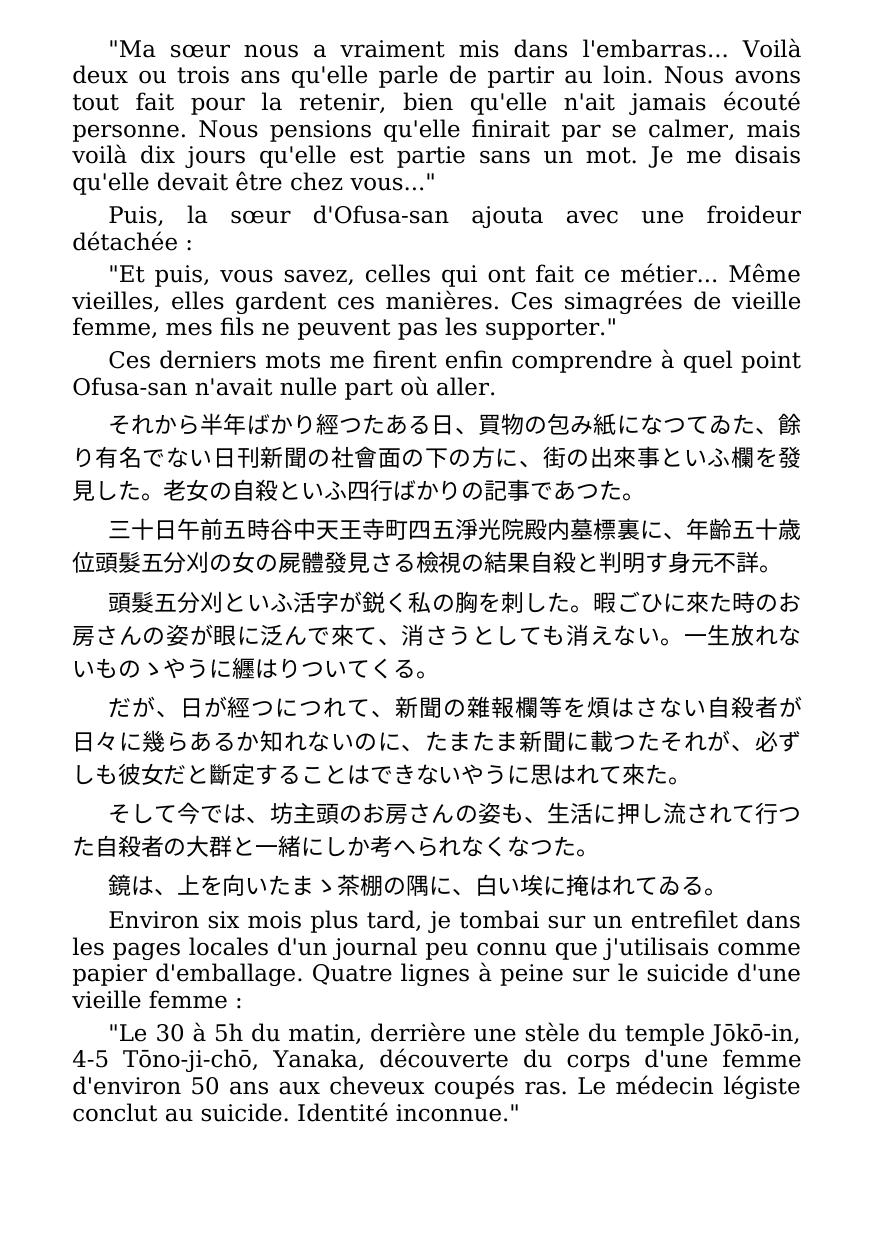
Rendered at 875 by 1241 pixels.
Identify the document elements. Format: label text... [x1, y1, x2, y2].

text "Et puis, vous savez, celles qui ont fait ce métier... Même vieilles, elles gardent ces manières. Ces simagrées de vieille femme, mes fils ne peuvent pas les supporter." [72, 261, 802, 341]
text Ces derniers mots me firent enfin comprendre à quel point Ofusa-san n'avait nulle part où aller. [72, 347, 802, 401]
text それから半年ばかり經つたある日、買物の包み紙になつてゐた、餘り有名でない日刊新聞の社會面の下の方に、街の出來事といふ欄を發見した。老女の自殺といふ四行ばかりの記事であつた。 [72, 406, 802, 506]
text だが、日が經つにつれて、新聞の雜報欄等を煩はさない自殺者が日々に幾らあるか知れないのに、たまたま新聞に載つたそれが、必ずしも彼女だと斷定することはできないやうに思はれて來た。 [72, 690, 802, 790]
text 三十日午前五時谷中天王寺町四五淨光院殿内墓標裏に、年齡五十歳位頭髮五分刈の女の屍體發見さる檢視の結果自殺と判明す身元不詳。 [72, 512, 802, 578]
text そして今では、坊主頭のお房さんの姿も、生活に押し流されて行つた自殺者の大群と一緒にしか考へられなくなつた。 [72, 796, 802, 862]
text "Ma sœur nous a vraiment mis dans l'embarras... Voilà deux ou trois ans qu'elle parle de partir au loin. Nous avons tout fait pour la retenir, bien qu'elle n'ait jamais écouté personne. Nous pensions qu'elle finirait par se calmer, mais voilà dix jours qu'elle est partie sans un mot. Je me disais qu'elle devait être chez vous..." [72, 36, 802, 196]
text Environ six mois plus tard, je tombai sur un entrefilet dans les pages locales d'un journal peu connu que j'utilisais comme papier d'emballage. Quatre lignes à peine sur le suicide d'une vieille femme : [72, 907, 802, 1014]
text 鏡は、上を向いたまゝ茶棚の隅に、白い埃に掩はれてゐる。 [72, 868, 802, 901]
text Puis, la sœur d'Ofusa-san ajouta avec une froideur détachée : [72, 202, 802, 255]
text "Le 30 à 5h du matin, derrière une stèle du temple Jōkō-in, 4-5 Tōno-ji-chō, Yanaka, découverte du corps d'une femme d'environ 50 ans aux cheveux coupés ras. Le médecin légiste conclut au suicide. Identité inconnue." [72, 1020, 802, 1127]
text 頭髮五分刈といふ活字が鋭く私の胸を刺した。暇ごひに來た時のお房さんの姿が眼に泛んで來て、消さうとしても消えない。一生放れないものゝやうに纒はりついてくる。 [72, 584, 802, 684]
